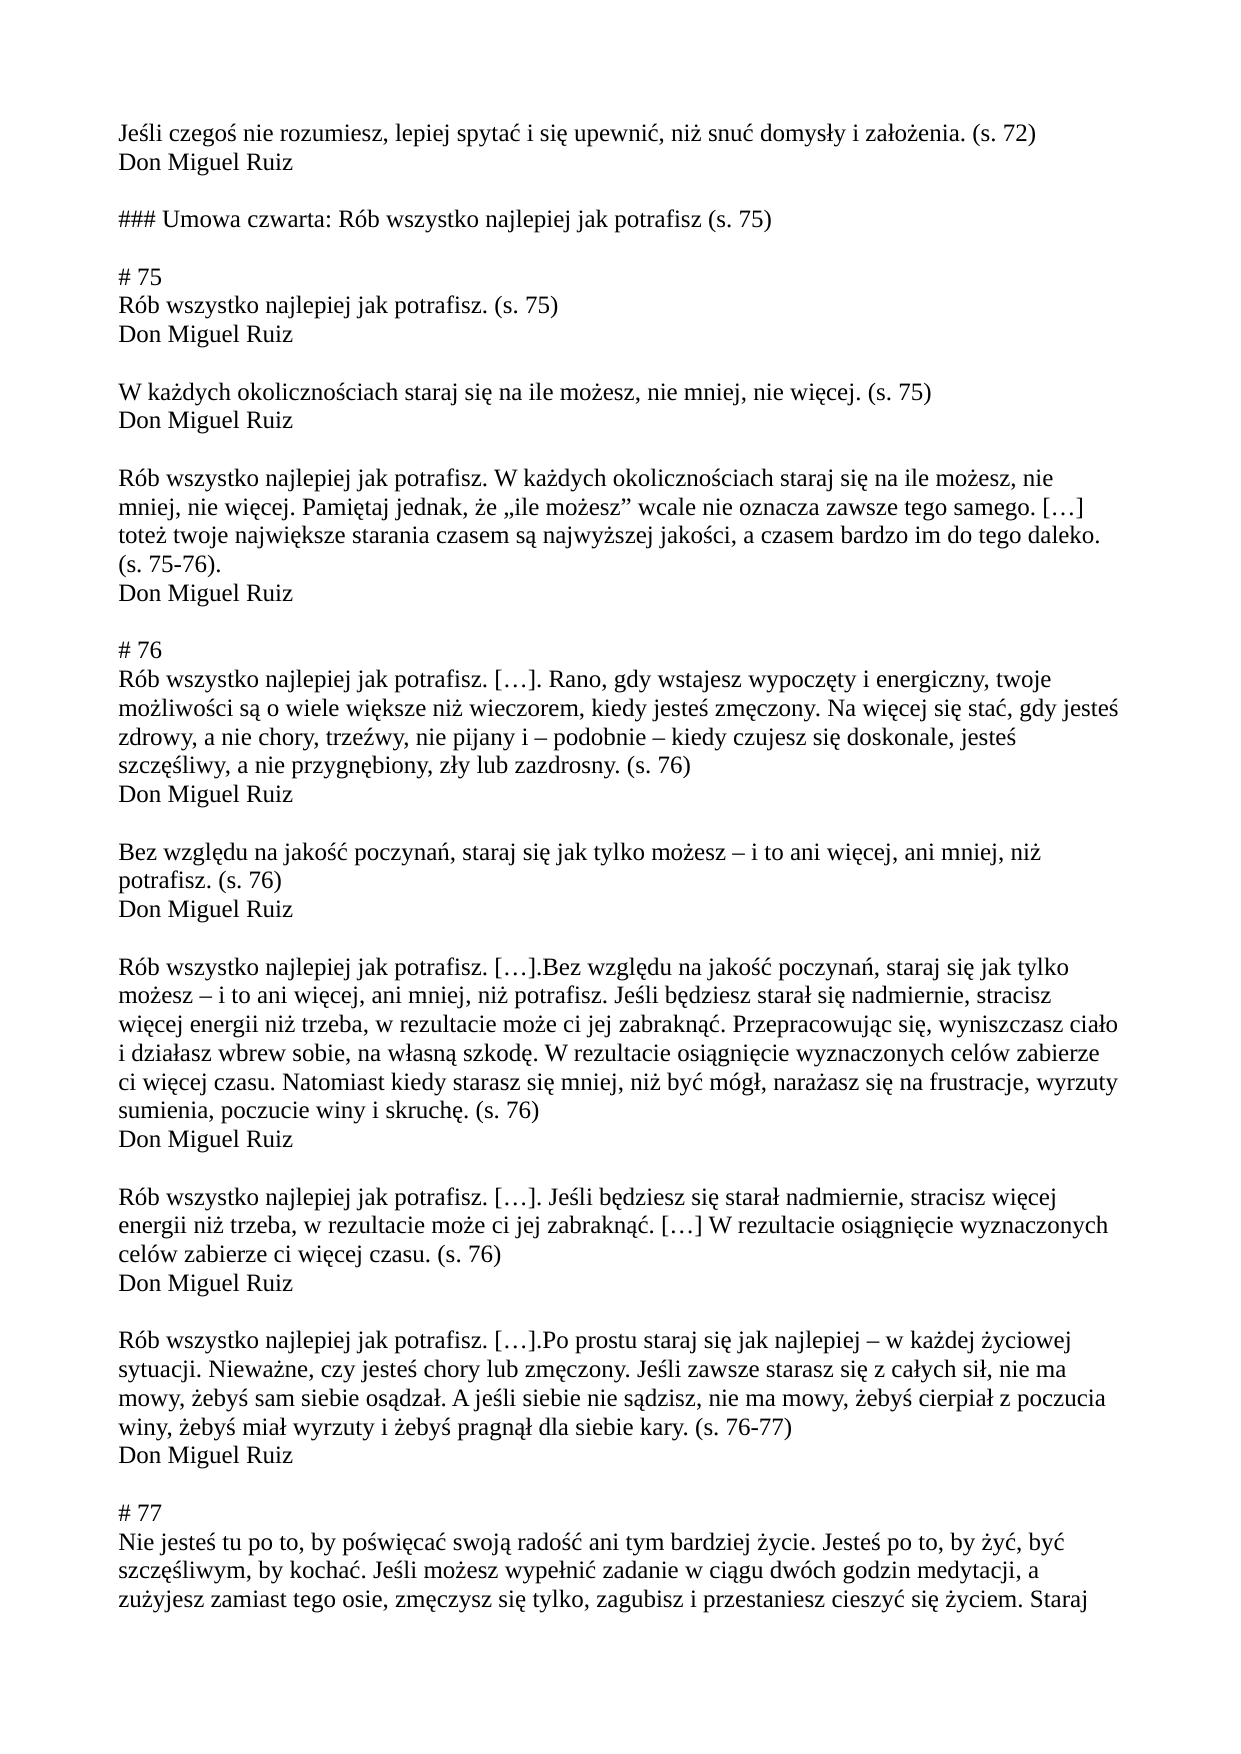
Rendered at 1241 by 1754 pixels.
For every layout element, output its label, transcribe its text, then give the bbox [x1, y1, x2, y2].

text Rób wszystko najlepiej jak potrafisz. W każdych okolicznościach staraj się na ile możesz, nie mniej, nie więcej. Pamiętaj jednak, że „ile możesz” wcale nie oznacza zawsze tego samego. […] toteż twoje największe starania czasem są najwyższej jakości, a czasem bardzo im do tego daleko.(s. 75-76). [118, 463, 1122, 578]
text Don Miguel Ruiz [118, 319, 1122, 348]
text Bez względu na jakość poczynań, staraj się jak tylko możesz – i to ani więcej, ani mniej, niż potrafisz. (s. 76) [118, 837, 1122, 894]
text Nie jesteś tu po to, by poświęcać swoją radość ani tym bardziej życie. Jesteś po to, by żyć, być szczęśliwym, by kochać. Jeśli możesz wypełnić zadanie w ciągu dwóch godzin medytacji, a zużyjesz zamiast tego osie, zmęczysz się tylko, zagubisz i przestaniesz cieszyć się życiem. Staraj [118, 1527, 1122, 1613]
text # 75 [118, 262, 1122, 291]
text # 77 [118, 1498, 1122, 1527]
text Rób wszystko najlepiej jak potrafisz. […].Bez względu na jakość poczynań, staraj się jak tylko możesz – i to ani więcej, ani mniej, niż potrafisz. Jeśli będziesz starał się nadmiernie, stracisz więcej energii niż trzeba, w rezultacie może ci jej zabraknąć. Przepracowując się, wyniszczasz ciało i działasz wbrew sobie, na własną szkodę. W rezultacie osiągnięcie wyznaczonych celów zabierze ci więcej czasu. Natomiast kiedy starasz się mniej, niż być mógł, narażasz się na frustracje, wyrzuty sumienia, poczucie winy i skruchę. (s. 76) [118, 952, 1122, 1124]
text Rób wszystko najlepiej jak potrafisz. (s. 75) [118, 291, 1122, 319]
text Don Miguel Ruiz [118, 147, 1122, 176]
text ### Umowa czwarta: Rób wszystko najlepiej jak potrafisz (s. 75) [118, 204, 1122, 233]
text Rób wszystko najlepiej jak potrafisz. […].Po prostu staraj się jak najlepiej – w każdej życiowej sytuacji. Nieważne, czy jesteś chory lub zmęczony. Jeśli zawsze starasz się z całych sił, nie ma mowy, żebyś sam siebie osądzał. A jeśli siebie nie sądzisz, nie ma mowy, żebyś cierpiał z poczucia winy, żebyś miał wyrzuty i żebyś pragnął dla siebie kary. (s. 76-77) [118, 1326, 1122, 1441]
text # 76 [118, 636, 1122, 664]
text Don Miguel Ruiz [118, 1124, 1122, 1153]
text Jeśli czegoś nie rozumiesz, lepiej spytać i się upewnić, niż snuć domysły i założenia. (s. 72) [118, 118, 1122, 147]
text W każdych okolicznościach staraj się na ile możesz, nie mniej, nie więcej. (s. 75) [118, 377, 1122, 406]
text Don Miguel Ruiz [118, 894, 1122, 923]
text Don Miguel Ruiz [118, 1268, 1122, 1297]
text Don Miguel Ruiz [118, 1441, 1122, 1469]
text Rób wszystko najlepiej jak potrafisz. […]. Jeśli będziesz się starał nadmiernie, stracisz więcej energii niż trzeba, w rezultacie może ci jej zabraknąć. […] W rezultacie osiągnięcie wyznaczonych celów zabierze ci więcej czasu. (s. 76) [118, 1182, 1122, 1268]
text Don Miguel Ruiz [118, 406, 1122, 434]
text Don Miguel Ruiz [118, 578, 1122, 607]
text Don Miguel Ruiz [118, 779, 1122, 808]
text Rób wszystko najlepiej jak potrafisz. […]. Rano, gdy wstajesz wypoczęty i energiczny, twoje możliwości są o wiele większe niż wieczorem, kiedy jesteś zmęczony. Na więcej się stać, gdy jesteś zdrowy, a nie chory, trzeźwy, nie pijany i – podobnie – kiedy czujesz się doskonale, jesteś szczęśliwy, a nie przygnębiony, zły lub zazdrosny. (s. 76) [118, 664, 1122, 779]
